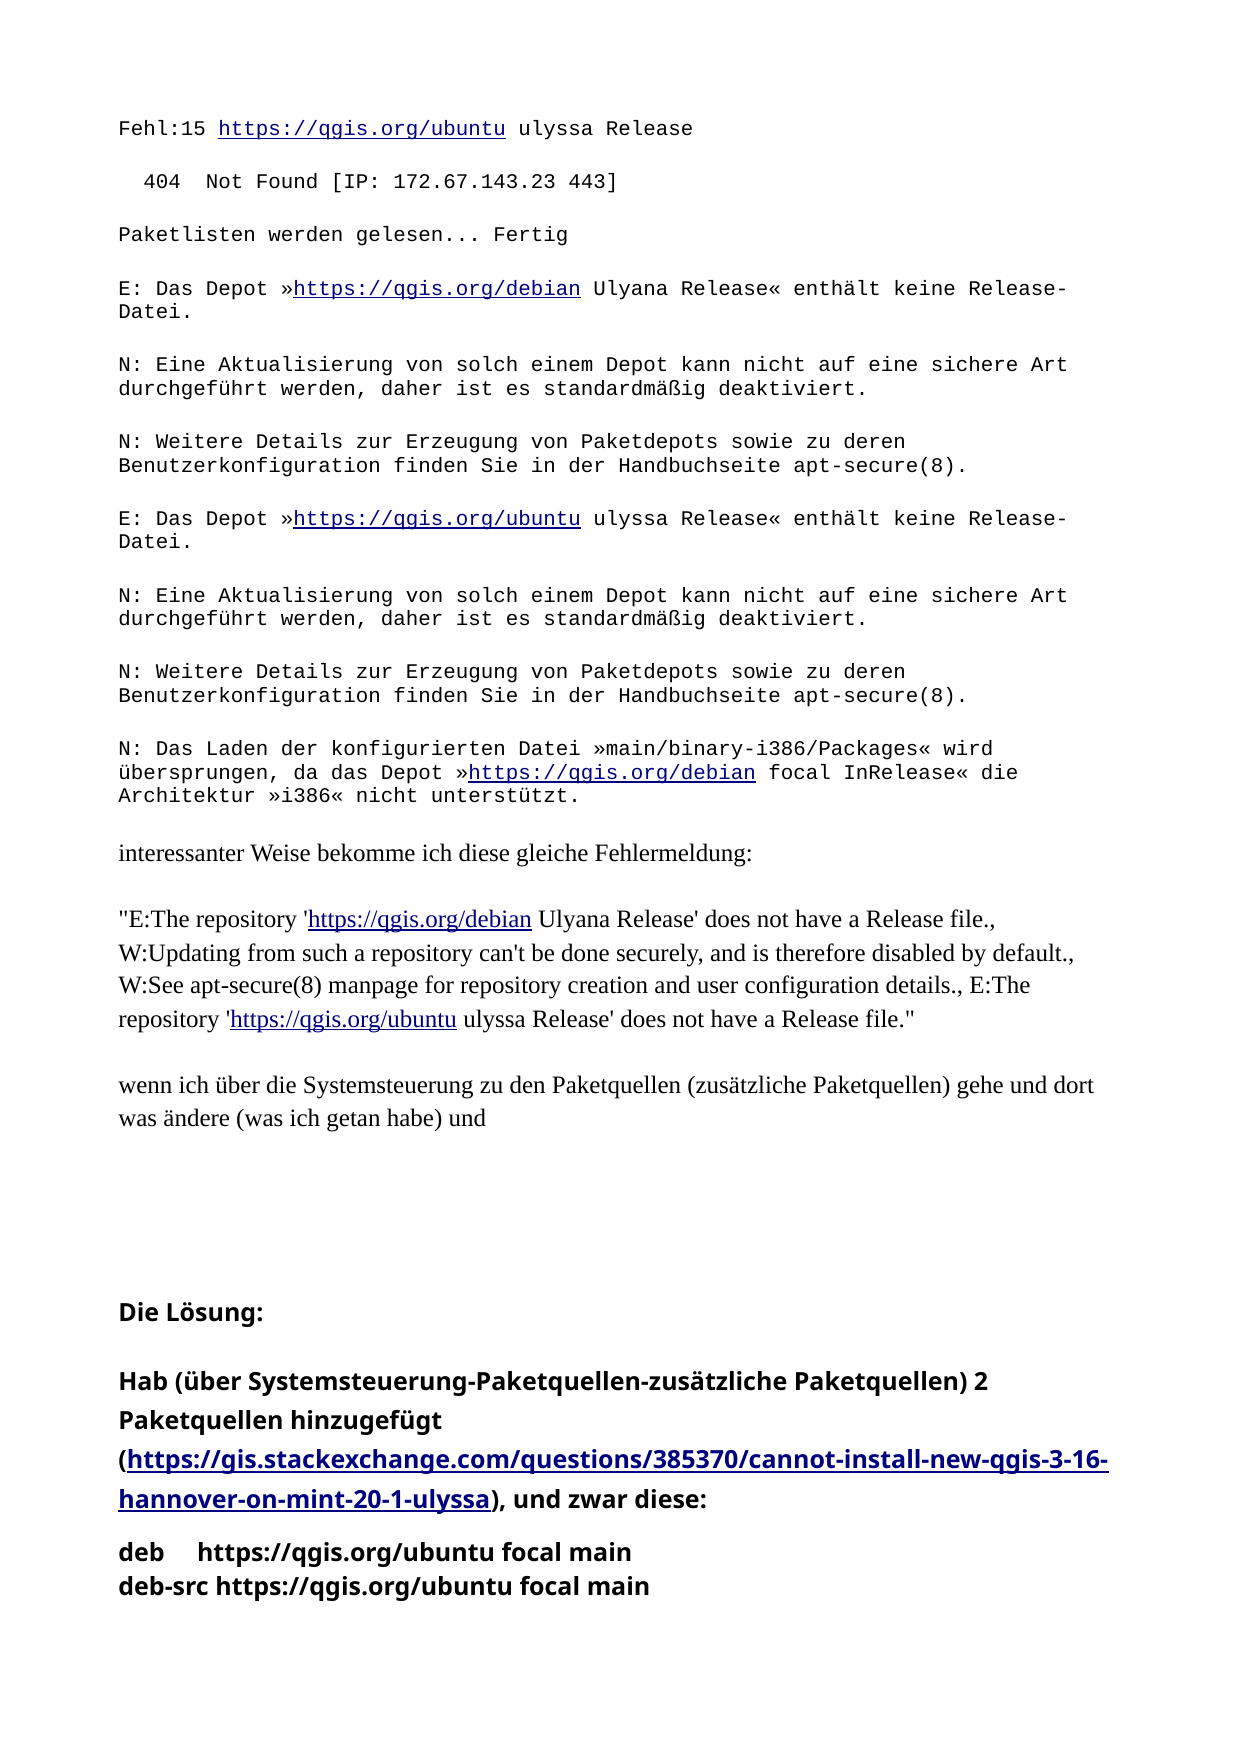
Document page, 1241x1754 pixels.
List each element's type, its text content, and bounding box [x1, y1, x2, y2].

text N: Weitere Details zur Erzeugung von Paketdepots sowie zu deren Benutzerkonfiguration finden Sie in der Handbuchseite apt-secure(8). [118, 431, 1122, 478]
text Fehl:15 https://qgis.org/ubuntu ulyssa Release [118, 118, 1122, 142]
text interessanter Weise bekomme ich diese gleiche Fehlermeldung: [118, 838, 1122, 867]
text N: Das Laden der konfigurierten Datei »main/binary-i386/Packages« wird übersprungen, da das Depot »https://qgis.org/debian focal InRelease« die Architektur »i386« nicht unterstützt. [118, 738, 1122, 809]
text N: Eine Aktualisierung von solch einem Depot kann nicht auf eine sichere Art durchgeführt werden, daher ist es standardmäßig deaktiviert. [118, 354, 1122, 402]
text "E:The repository 'https://qgis.org/debian Ulyana Release' does not have a Release file., W:Updating from such a repository can't be done securely, and is therefore disabled by default., W:See apt-secure(8) manpage for repository creation and user configuration details., E:The repository 'https://qgis.org/ubuntu ulyssa Release' does not have a Release file." [118, 904, 1122, 1032]
text 404 Not Found [IP: 172.67.143.23 443] [118, 171, 1122, 195]
text N: Eine Aktualisierung von solch einem Depot kann nicht auf eine sichere Art durchgeführt werden, daher ist es standardmäßig deaktiviert. [118, 584, 1122, 632]
text Die Lösung: [118, 1295, 1122, 1329]
text Paketlisten werden gelesen... Fertig [118, 224, 1122, 248]
text Hab (über Systemsteuerung-Paketquellen-zusätzliche Paketquellen) 2 Paketquellen hinzugefügt (https://gis.stackexchange.com/questions/385370/cannot-install-new-qgis-3-16-hannover-on-mint-20-1-ulyssa), und zwar diese: [118, 1364, 1122, 1515]
text wenn ich über die Systemsteuerung zu den Paketquellen (zusätzliche Paketquellen) gehe und dort was ändere (was ich getan habe) und [118, 1070, 1122, 1131]
text E: Das Depot »https://qgis.org/debian Ulyana Release« enthält keine Release-Datei. [118, 277, 1122, 325]
text deb-src https://qgis.org/ubuntu focal main [118, 1569, 1122, 1603]
text E: Das Depot »https://qgis.org/ubuntu ulyssa Release« enthält keine Release-Datei. [118, 508, 1122, 555]
text deb https://qgis.org/ubuntu focal main [118, 1535, 1122, 1569]
text N: Weitere Details zur Erzeugung von Paketdepots sowie zu deren Benutzerkonfiguration finden Sie in der Handbuchseite apt-secure(8). [118, 661, 1122, 709]
